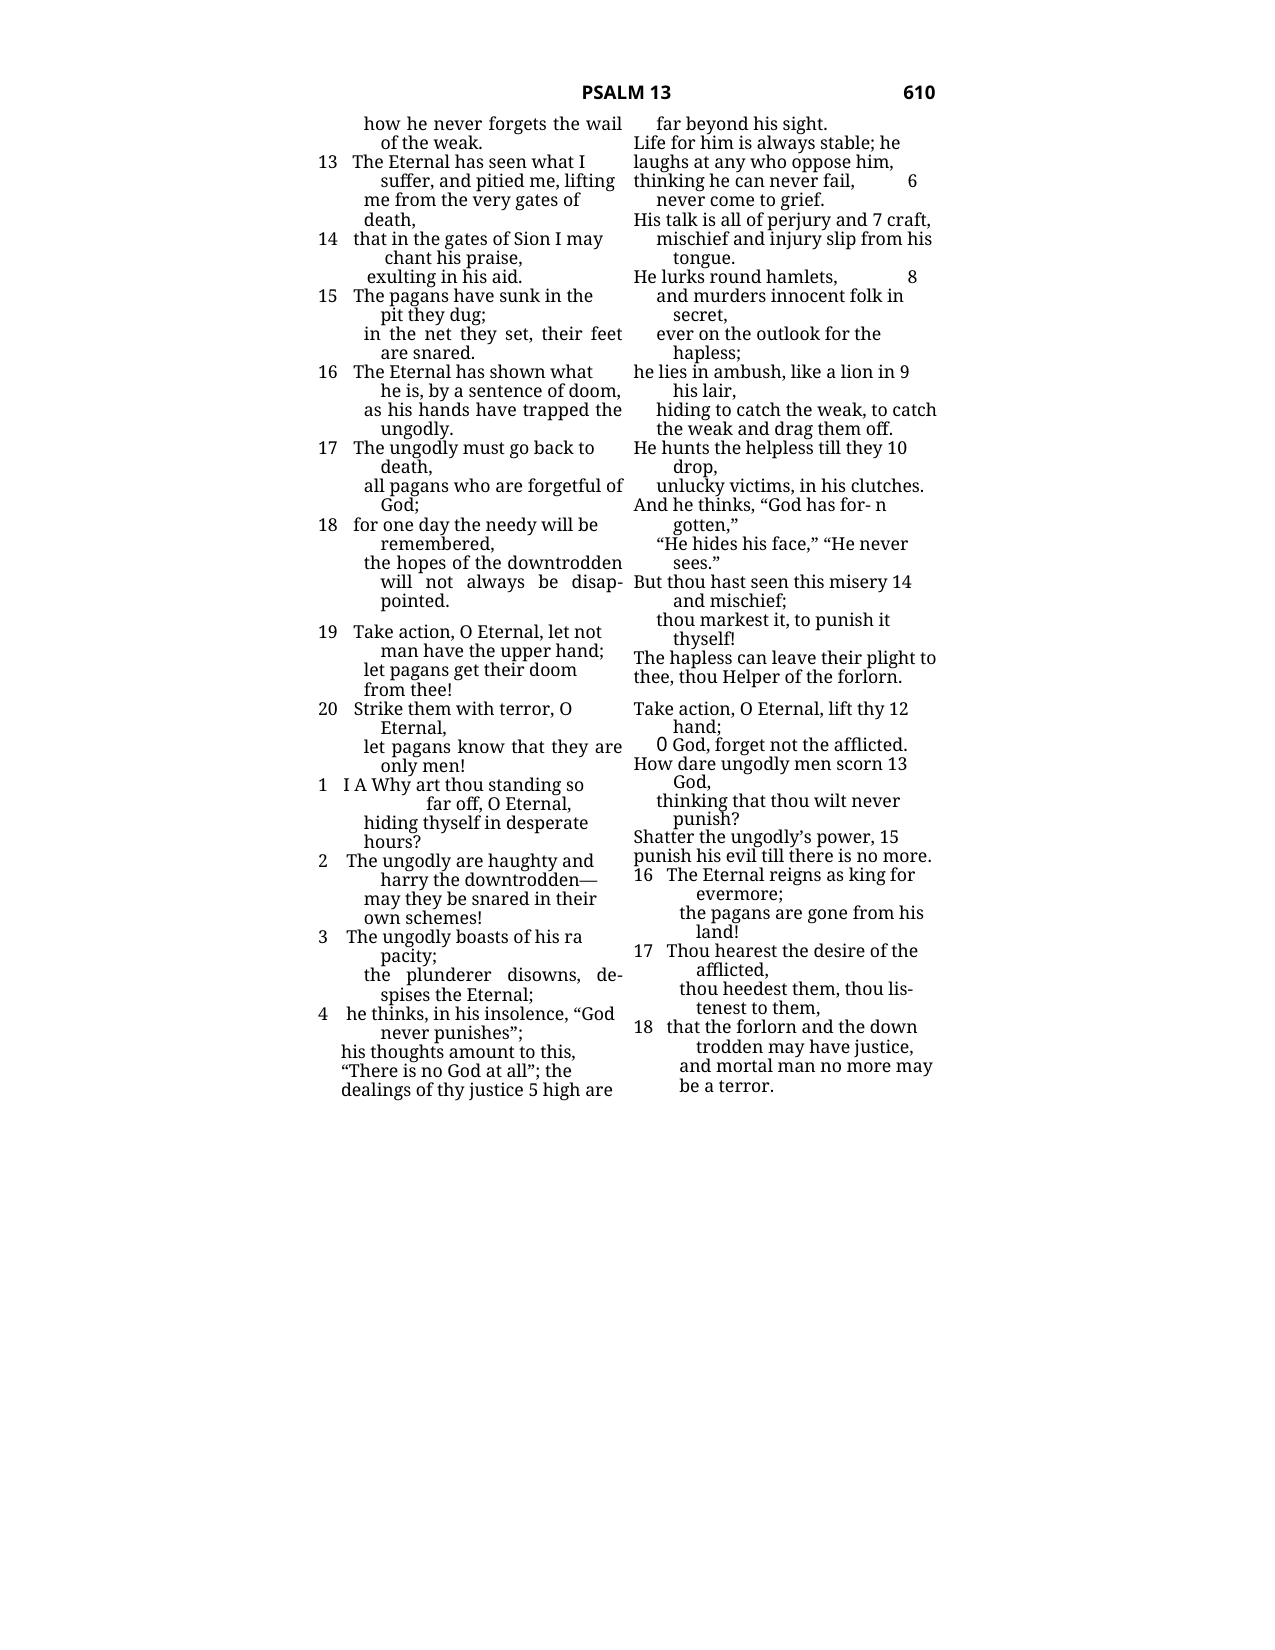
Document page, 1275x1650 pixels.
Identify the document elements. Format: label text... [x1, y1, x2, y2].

text far off, O Eternal, hiding thyself in desperate hours? [364, 795, 623, 852]
text in the net they set, their feet are snared. [364, 325, 623, 363]
text as his hands have trapped the ungodly. [364, 401, 623, 439]
text His talk is all of perjury and 7 craft, [633, 211, 938, 230]
text mischief and injury slip from his tongue. [656, 230, 938, 268]
text afflicted, [679, 961, 938, 981]
text suffer, and pitied me, lifting me from the very gates of death, [364, 173, 623, 230]
list The ungodly are haughty and [318, 852, 623, 871]
text all pagans who are forgetful of God; [364, 478, 623, 516]
list that in the gates of Sion I may [318, 230, 623, 249]
text never punishes”; [364, 1024, 623, 1043]
text thinking that thou wilt never punish? [656, 792, 938, 829]
text his thoughts amount to this, “There is no God at all”; the dealings of thy justice 5 high are [341, 1043, 623, 1100]
list I A Why art thou standing so [318, 776, 623, 795]
text “He hides his face,” “He never sees.” [656, 535, 938, 573]
text never come to grief. [656, 192, 938, 211]
text pacity; [364, 948, 623, 967]
text But thou hast seen this misery 14 and mischief; [633, 573, 938, 611]
text he lies in ambush, like a lion in 9 his lair, [633, 363, 938, 401]
list The Eternal reigns as king for [633, 866, 938, 885]
list The Eternal has shown what [318, 363, 623, 382]
text The hapless can leave their plight to thee, thou Helper of the forlorn. [633, 649, 938, 687]
list The ungodly boasts of his ra­ [318, 928, 623, 948]
text 0 God, forget not the af­flicted. [656, 737, 938, 756]
text man have the upper hand; let pagans get their doom from thee! [364, 643, 623, 700]
text let pagans know that they are only men! [364, 738, 623, 776]
text thinking he can never fail, 6 [633, 173, 938, 192]
text thou markest it, to punish it thyself! [656, 611, 938, 649]
text unlucky victims, in his clutches. [656, 478, 938, 497]
list The pagans have sunk in the [318, 287, 623, 306]
text Shatter the ungodly’s power, 15 punish his evil till there is no more. [633, 829, 938, 866]
list Thou hearest the desire of the [633, 942, 938, 961]
text He hunts the helpless till they 10 drop, [633, 439, 938, 478]
text ever on the outlook for the hapless; [656, 325, 938, 363]
text Take action, O Eternal, lift thy 12 hand; [633, 700, 938, 737]
text hiding to catch the weak, to catch the weak and drag them off. [656, 401, 938, 439]
text death, [364, 458, 623, 478]
list he thinks, in his insolence, “God [318, 1005, 623, 1024]
text thou heedest them, thou lis- tenest to them, [679, 981, 938, 1019]
text far beyond his sight. [656, 115, 938, 134]
text pit they dug; [364, 306, 623, 325]
text remembered, [364, 535, 623, 554]
list The Eternal has seen what I [318, 153, 623, 173]
list The ungodly must go back to [318, 439, 623, 458]
list that the forlorn and the down­ [633, 1019, 938, 1038]
list for one day the needy will be [318, 516, 623, 535]
text the hopes of the downtrodden will not always be disap­pointed. [364, 554, 623, 611]
text He lurks round hamlets, 8 [633, 268, 938, 287]
text trodden may have justice, and mortal man no more may be a terror. [679, 1038, 938, 1096]
text and murders innocent folk in secret, [656, 287, 938, 325]
text And he thinks, “God has for- n gotten,” [633, 497, 938, 535]
text the pagans are gone from his land! [679, 904, 938, 942]
text Life for him is always stable; he laughs at any who oppose him, [633, 134, 938, 173]
text he is, by a sentence of doom, [380, 382, 623, 401]
text the plunderer disowns, de­spises the Eternal; [364, 967, 623, 1005]
list Strike them with terror, O [318, 700, 623, 719]
text chant his praise, exulting in his aid. [364, 249, 523, 287]
text how he never forgets the wail of the weak. [364, 115, 623, 153]
text How dare ungodly men scorn 13 God, [633, 756, 938, 792]
list Take action, O Eternal, let not [318, 623, 623, 643]
text Eternal, [364, 719, 623, 738]
text evermore; [679, 885, 938, 904]
text harry the downtrodden— may they be snared in their own schemes! [364, 871, 623, 928]
